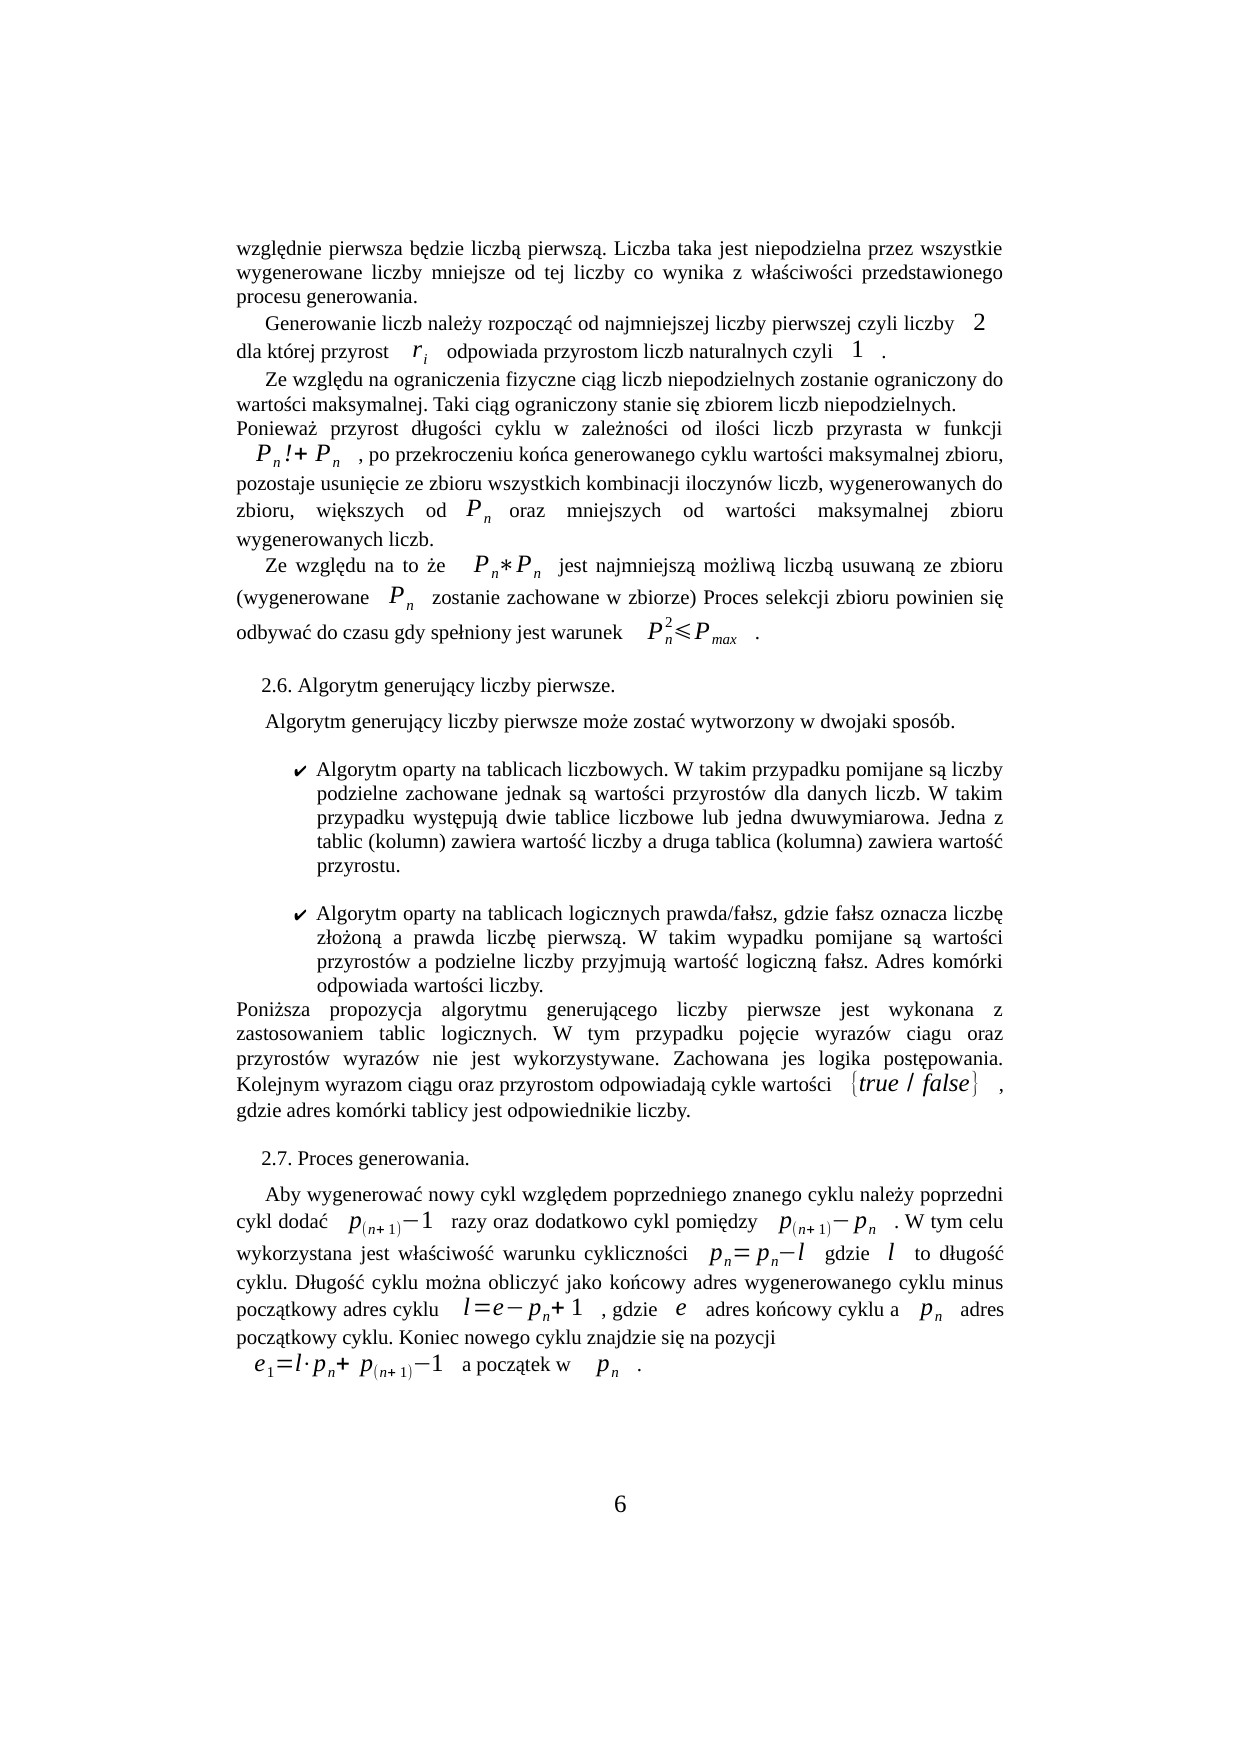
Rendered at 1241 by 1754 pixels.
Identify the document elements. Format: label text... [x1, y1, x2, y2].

text Poniższa propozycja algorytmu generującego liczby pierwsze jest wykonana z zastosowaniem tablic logicznych. W tym przypadku pojęcie wyrazów ciagu oraz przyrostów wyrazów nie jest wykorzystywane. Zachowana jes logika postępowania. Kolejnym wyrazom ciągu oraz przyrostom odpowiadają cykle wartości, gdzie adres komórki tablicy jest odpowiednikie liczby. [236, 997, 1004, 1122]
text Aby wygenerować nowy cykl względem poprzedniego znanego cyklu należy poprzedni cykl dodaćrazy oraz dodatkowo cykl pomiędzy. W tym celu wykorzystana jest właściwość warunku cyklicznościgdzieto długość cyklu. Długość cyklu można obliczyć jako końcowy adres wygenerowanego cyklu minus początkowy adres cyklu , gdzieadres końcowy cyklu aadres początkowy cyklu. Koniec nowego cyklu znajdzie się na pozycji [236, 1182, 1004, 1349]
list Algorytm oparty na tablicach liczbowych. W takim przypadku pomijane są liczby podzielne zachowane jednak są wartości przyrostów dla danych liczb. W takim przypadku występują dwie tablice liczbowe lub jedna dwuwymiarowa. Jedna z tablic (kolumn) zawiera wartość liczby a druga tablica (kolumna) zawiera wartość przyrostu. [294, 757, 1004, 877]
text Generowanie liczb należy rozpocząć od najmniejszej liczby pierwszej czyli liczbydla której przyrost odpowiada przyrostom liczb naturalnych czyli. [236, 308, 1004, 367]
text Ze względu na to że jest najmniejszą możliwą liczbą usuwaną ze zbioru (wygenerowanezostanie zachowane w zbiorze) Proces selekcji zbioru powinien się odbywać do czasu gdy spełniony jest warunek . [236, 551, 1004, 648]
list Algorytm oparty na tablicach logicznych prawda/fałsz, gdzie fałsz oznacza liczbę złożoną a prawda liczbę pierwszą. W takim wypadku pomijane są wartości przyrostów a podzielne liczby przyjmują wartość logiczną fałsz. Adres komórki odpowiada wartości liczby. [294, 901, 1004, 997]
subtitle Proces generowania. [260, 1146, 1004, 1170]
text Ponieważ przyrost długości cyklu w zależności od ilości liczb przyrasta w funkcji, po przekroczeniu końca generowanego cyklu wartości maksymalnej zbioru, pozostaje usunięcie ze zbioru wszystkich kombinacji iloczynów liczb, wygenerowanych do zbioru, większych odoraz mniejszych od wartości maksymalnej zbioru wygenerowanych liczb. [236, 416, 1004, 551]
text względnie pierwsza będzie liczbą pierwszą. Liczba taka jest niepodzielna przez wszystkie wygenerowane liczby mniejsze od tej liczby co wynika z właściwości przedstawionego procesu generowania. [236, 236, 1004, 308]
text Algorytm generujący liczby pierwsze może zostać wytworzony w dwojaki sposób. [236, 708, 1004, 733]
text Ze względu na ograniczenia fizyczne ciąg liczb niepodzielnych zostanie ograniczony do wartości maksymalnej. Taki ciąg ograniczony stanie się zbiorem liczb niepodzielnych. [236, 367, 1004, 416]
text a początek w . [236, 1349, 1004, 1381]
subtitle Algorytm generujący liczby pierwsze. [260, 672, 1004, 697]
